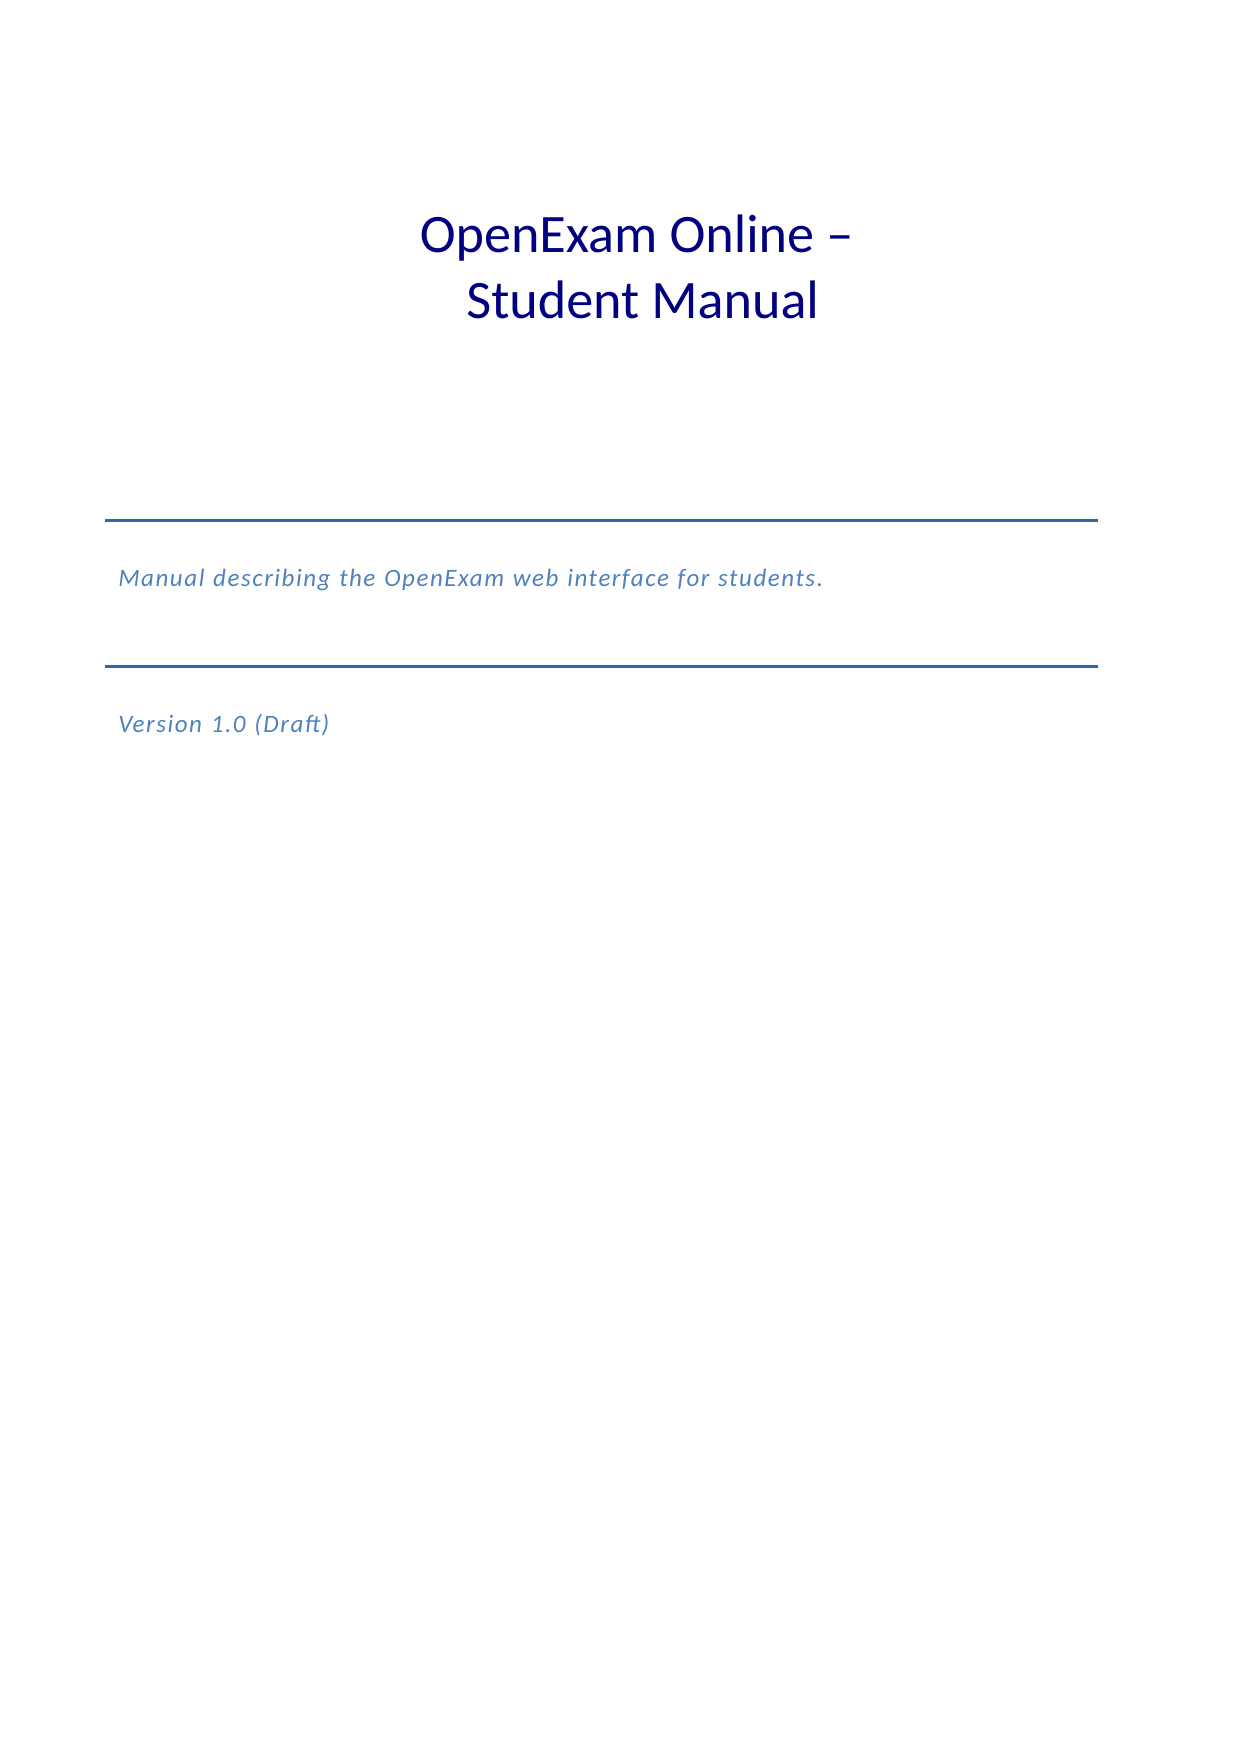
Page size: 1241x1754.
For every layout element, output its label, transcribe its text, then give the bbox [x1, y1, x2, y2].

subtitle Version 1.0 (Draft) [118, 708, 1167, 738]
subtitle OpenExam Online – Student Manual [118, 200, 1167, 332]
subtitle Manual describing the OpenExam web interface for students. [118, 562, 1167, 593]
